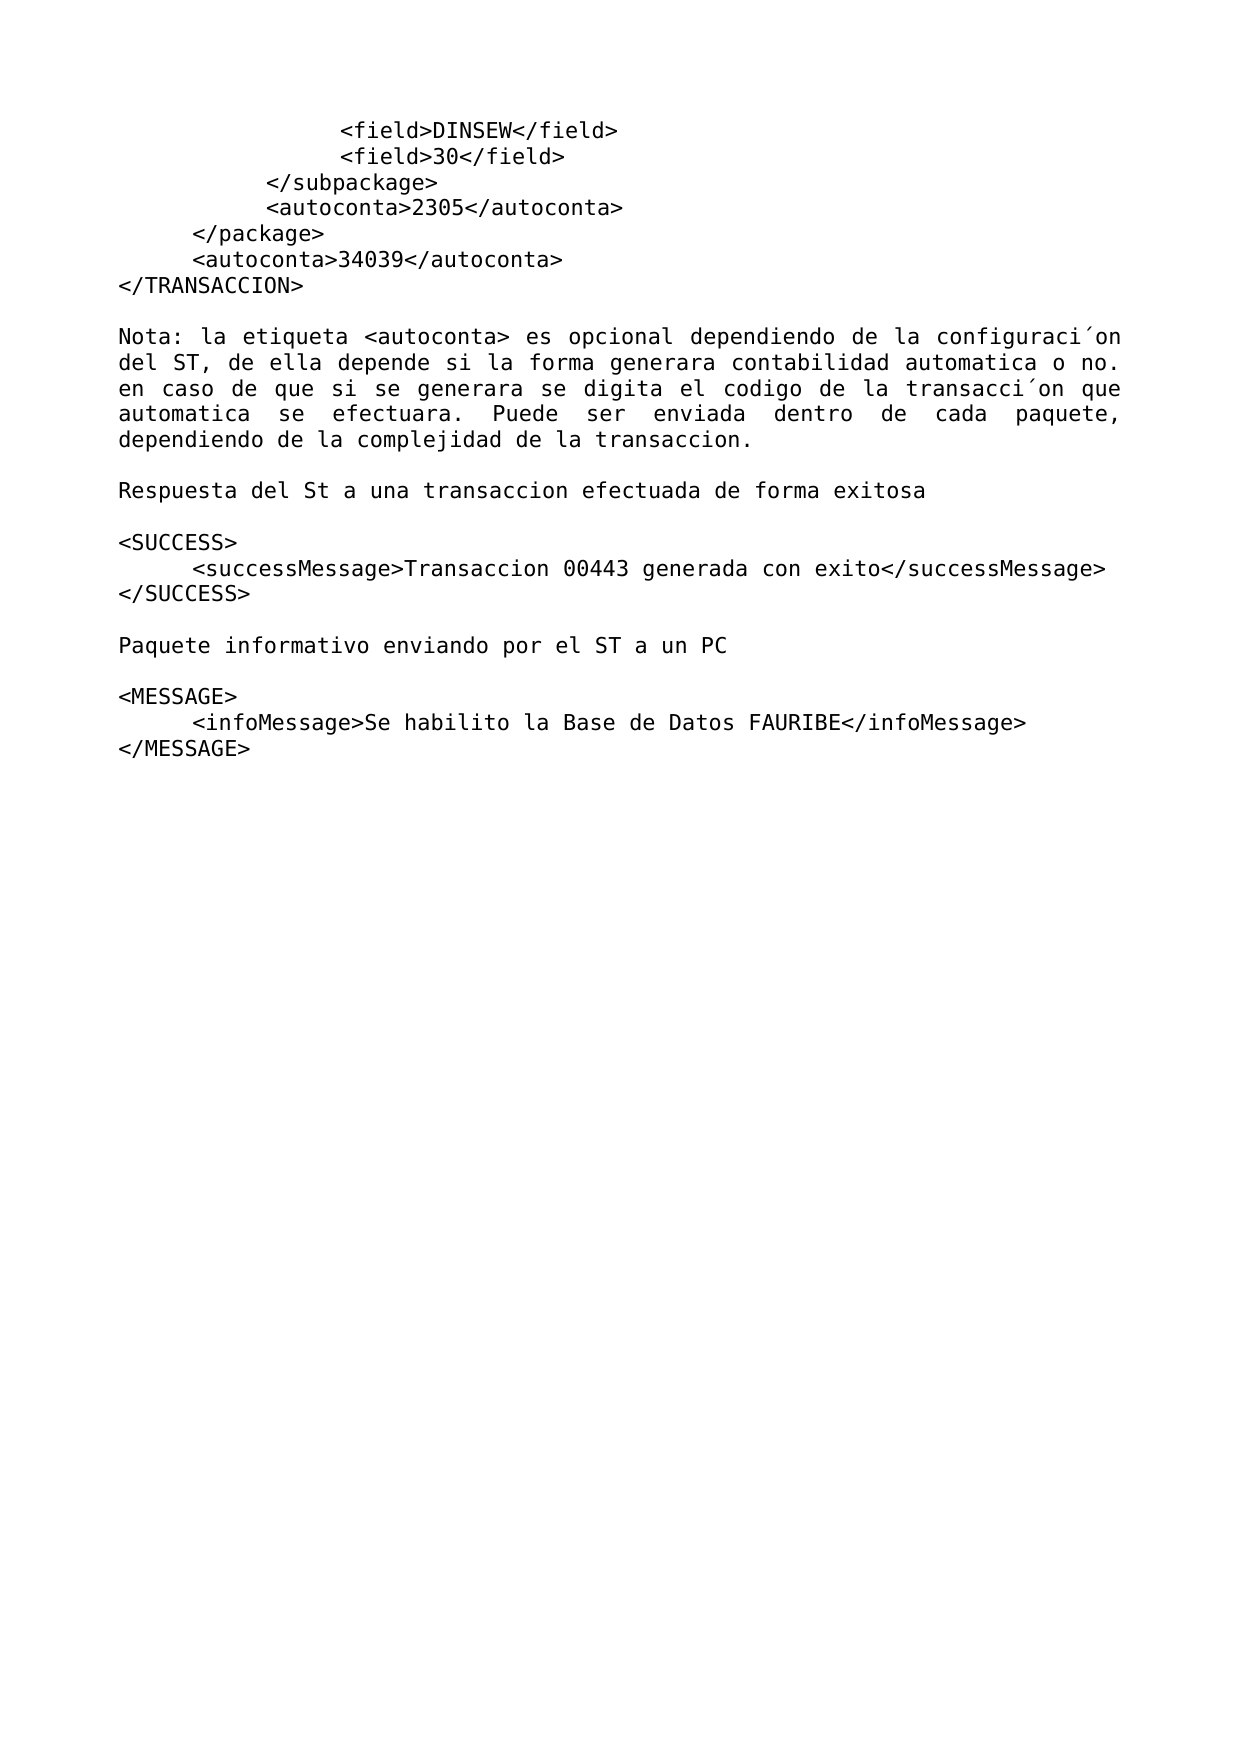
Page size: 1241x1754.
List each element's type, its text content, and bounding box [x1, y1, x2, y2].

text </subpackage> [44, 169, 1122, 195]
text <autoconta>34039</autoconta> [44, 247, 1122, 272]
text </TRANSACCION> [118, 272, 1122, 298]
text Nota: la etiqueta <autoconta> es opcional dependiendo de la configuraci´on del ST, de ella depende si la forma generara contabilidad automatica o no. en caso de que si se generara se digita el codigo de la transacci´on que automatica se efectuara. Puede ser enviada dentro de cada paquete, dependiendo de la complejidad de la transaccion. [118, 324, 1122, 453]
text <field>DINSEW</field> [44, 118, 1122, 144]
text <field>30</field> [44, 144, 1122, 169]
text <autoconta>2305</autoconta> [44, 195, 1122, 221]
text Paquete informativo enviando por el ST a un PC [118, 633, 1122, 658]
text </MESSAGE> [118, 736, 1122, 761]
text <successMessage>Transaccion 00443 generada con exito</successMessage> [118, 556, 1122, 581]
text Respuesta del St a una transaccion efectuada de forma exitosa [118, 478, 1122, 504]
text </SUCCESS> [118, 581, 1122, 607]
text <SUCCESS> [118, 530, 1122, 556]
text </package> [118, 221, 1122, 247]
text <MESSAGE> [118, 684, 1122, 710]
text <infoMessage>Se habilito la Base de Datos FAURIBE</infoMessage> [118, 710, 1122, 736]
